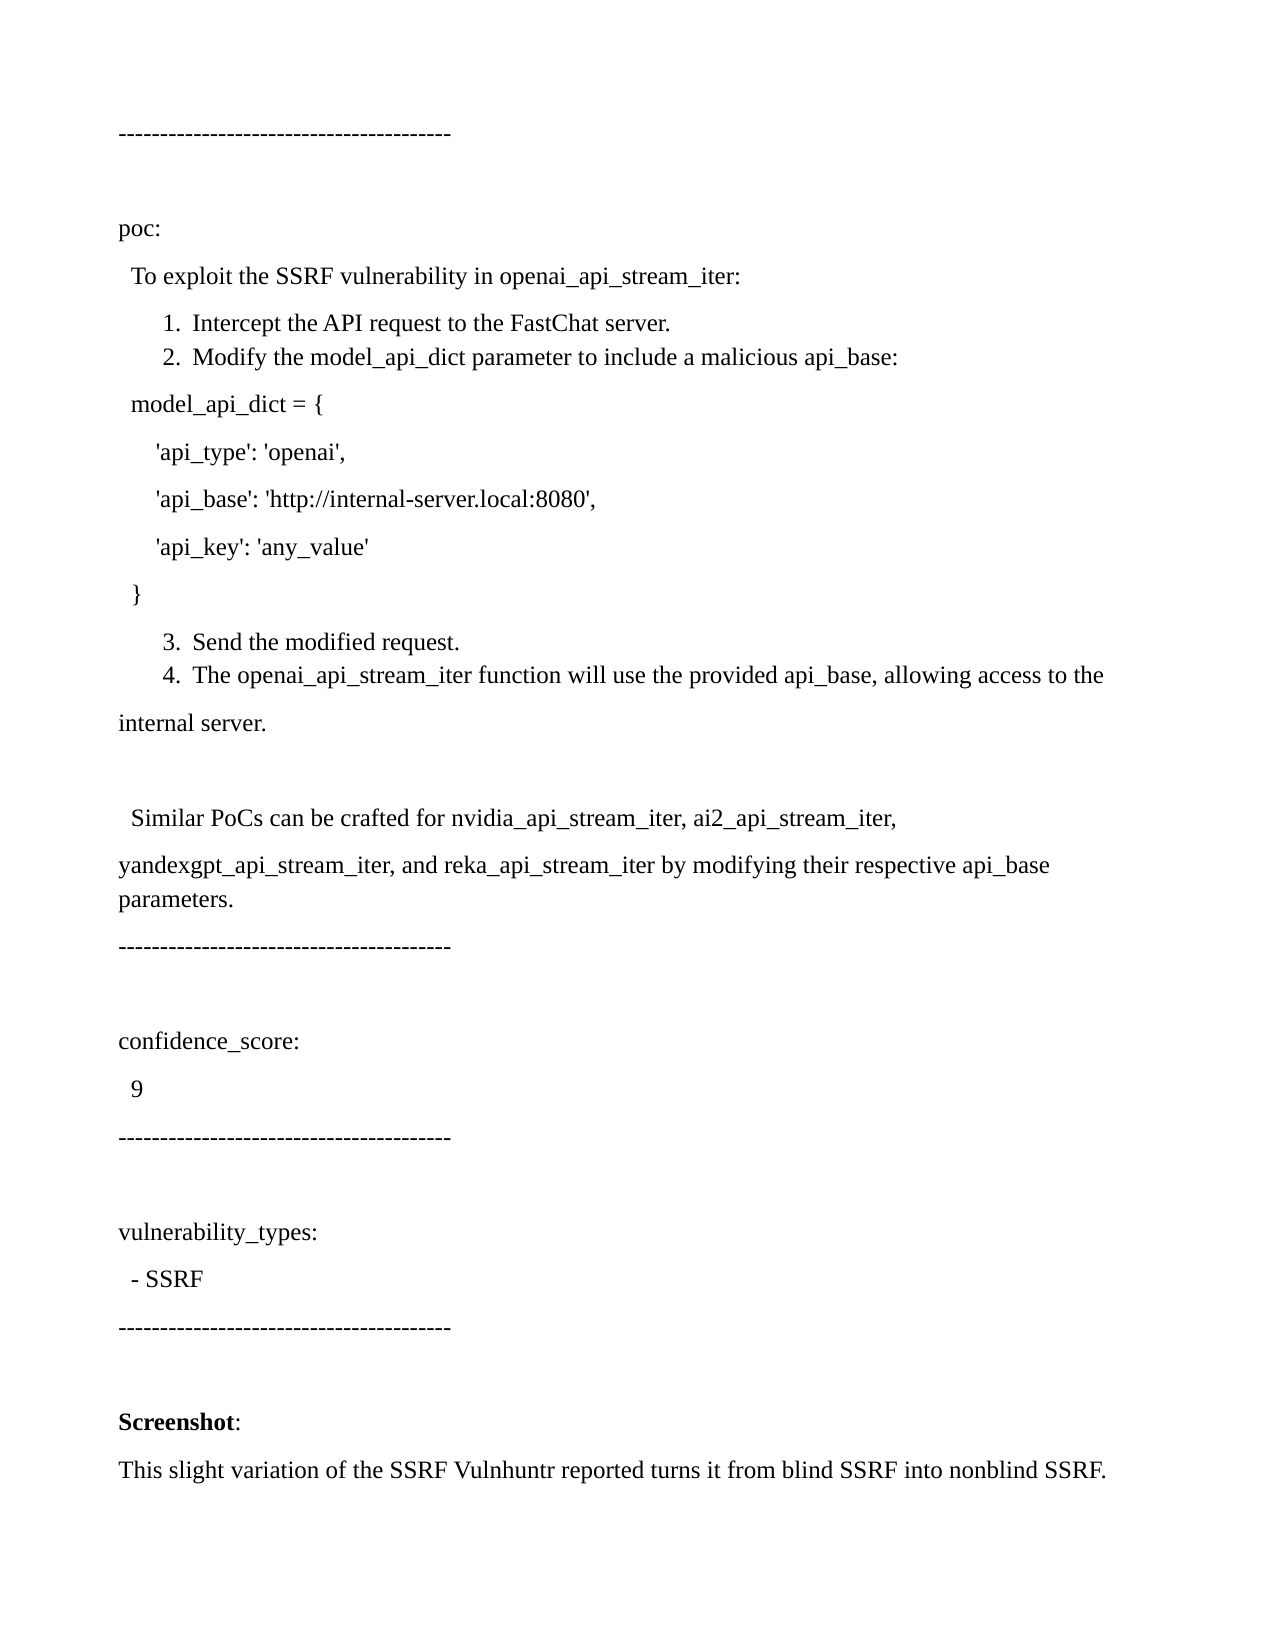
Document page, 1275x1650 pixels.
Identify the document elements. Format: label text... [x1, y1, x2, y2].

text ---------------------------------------- [118, 931, 1157, 960]
text ---------------------------------------- [118, 1122, 1157, 1150]
text ---------------------------------------- [118, 1312, 1157, 1341]
text poc: [118, 213, 1157, 242]
text To exploit the SSRF vulnerability in openai_api_stream_iter: [118, 261, 1157, 290]
text model_api_dict = { [118, 389, 1157, 418]
text confidence_score: [118, 1026, 1157, 1055]
text 'api_key': 'any_value' [118, 532, 1157, 561]
text internal server. [118, 708, 1157, 737]
list Modify the model_api_dict parameter to include a malicious api_base: [162, 342, 1157, 370]
text Screenshot: [118, 1407, 1157, 1436]
text vulnerability_types: [118, 1217, 1157, 1246]
text This slight variation of the SSRF Vulnhuntr reported turns it from blind SSRF into nonblind SSRF. [118, 1455, 1157, 1484]
text 'api_type': 'openai', [118, 437, 1157, 466]
text yandexgpt_api_stream_iter, and reka_api_stream_iter by modifying their respective api_base parameters. [118, 851, 1157, 912]
text Similar PoCs can be crafted for nvidia_api_stream_iter, ai2_api_stream_iter, [118, 803, 1157, 832]
text ---------------------------------------- [118, 118, 1157, 147]
text - SSRF [118, 1264, 1157, 1293]
text 9 [118, 1074, 1157, 1103]
text 'api_base': 'http://internal-server.local:8080', [118, 484, 1157, 513]
list Send the modified request. [162, 627, 1157, 656]
list Intercept the API request to the FastChat server. [162, 308, 1157, 337]
list The openai_api_stream_iter function will use the provided api_base, allowing access to the [162, 660, 1157, 689]
text } [118, 579, 1157, 608]
